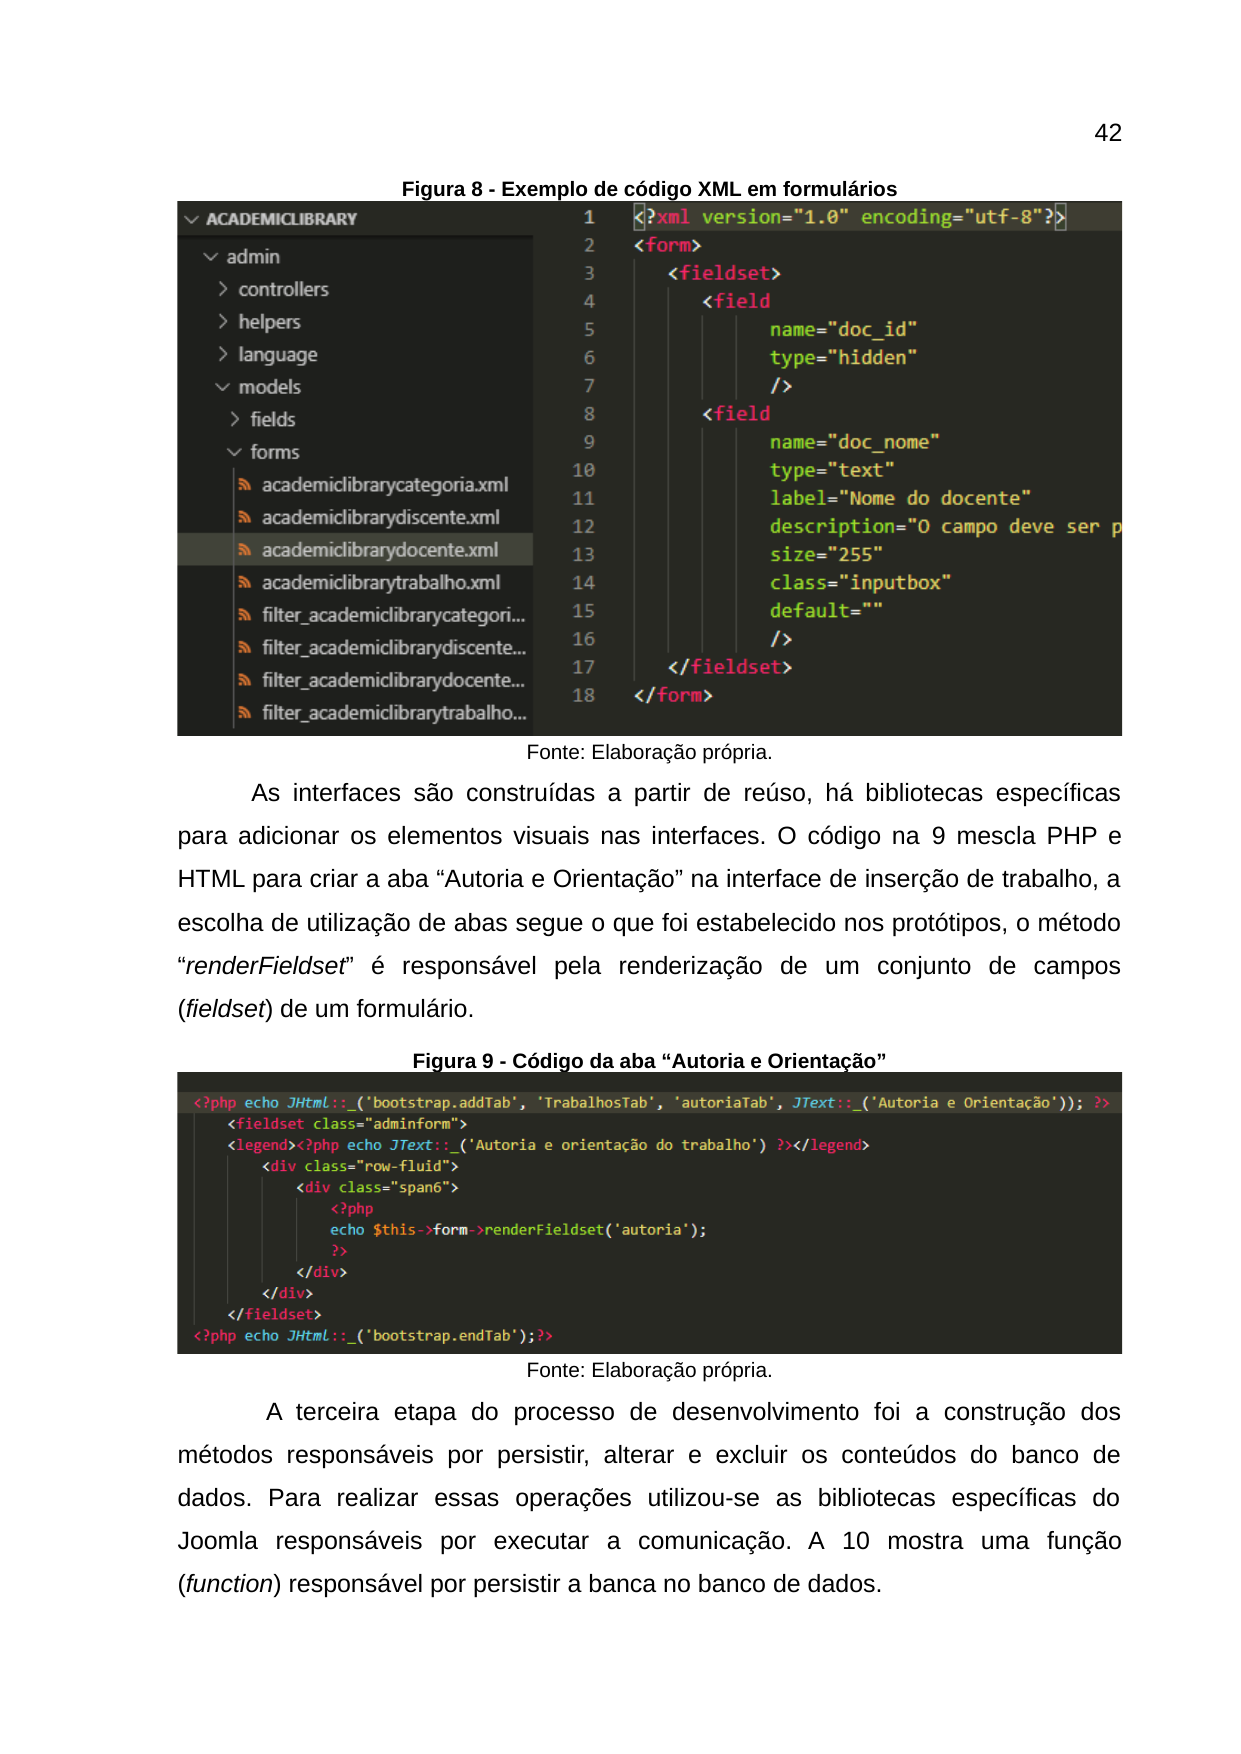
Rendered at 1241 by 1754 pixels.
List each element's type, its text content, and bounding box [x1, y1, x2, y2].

text Figura 8 - Exemplo de código XML em formulários [177, 177, 1122, 201]
picture [177, 201, 1123, 736]
text As interfaces são construídas a partir de reúso, há bibliotecas específicas para adicionar os elementos visuais nas interfaces. O código na Figura 9 mescla PHP e HTML para criar a aba “Autoria e Orientação” na interface de inserção de trabalho, a escolha de utilização de abas segue o que foi estabelecido nos protótipos, o método “renderFieldset” é responsável pela renderização de um conjunto de campos (fieldset) de um formulário. [177, 764, 1122, 1023]
text Fonte: Elaboração própria. [177, 1354, 1122, 1382]
picture [177, 1072, 1123, 1354]
text Figura 9 - Código da aba “Autoria e Orientação” [177, 1049, 1122, 1072]
text Fonte: Elaboração própria. [177, 736, 1122, 764]
text A terceira etapa do processo de desenvolvimento foi a construção dos métodos responsáveis por persistir, alterar e excluir os conteúdos do banco de dados. Para realizar essas operações utilizou-se as bibliotecas específicas do Joomla responsáveis por executar a comunicação. A Figura 10 mostra uma função (function) responsável por persistir a banca no banco de dados. [177, 1382, 1122, 1598]
